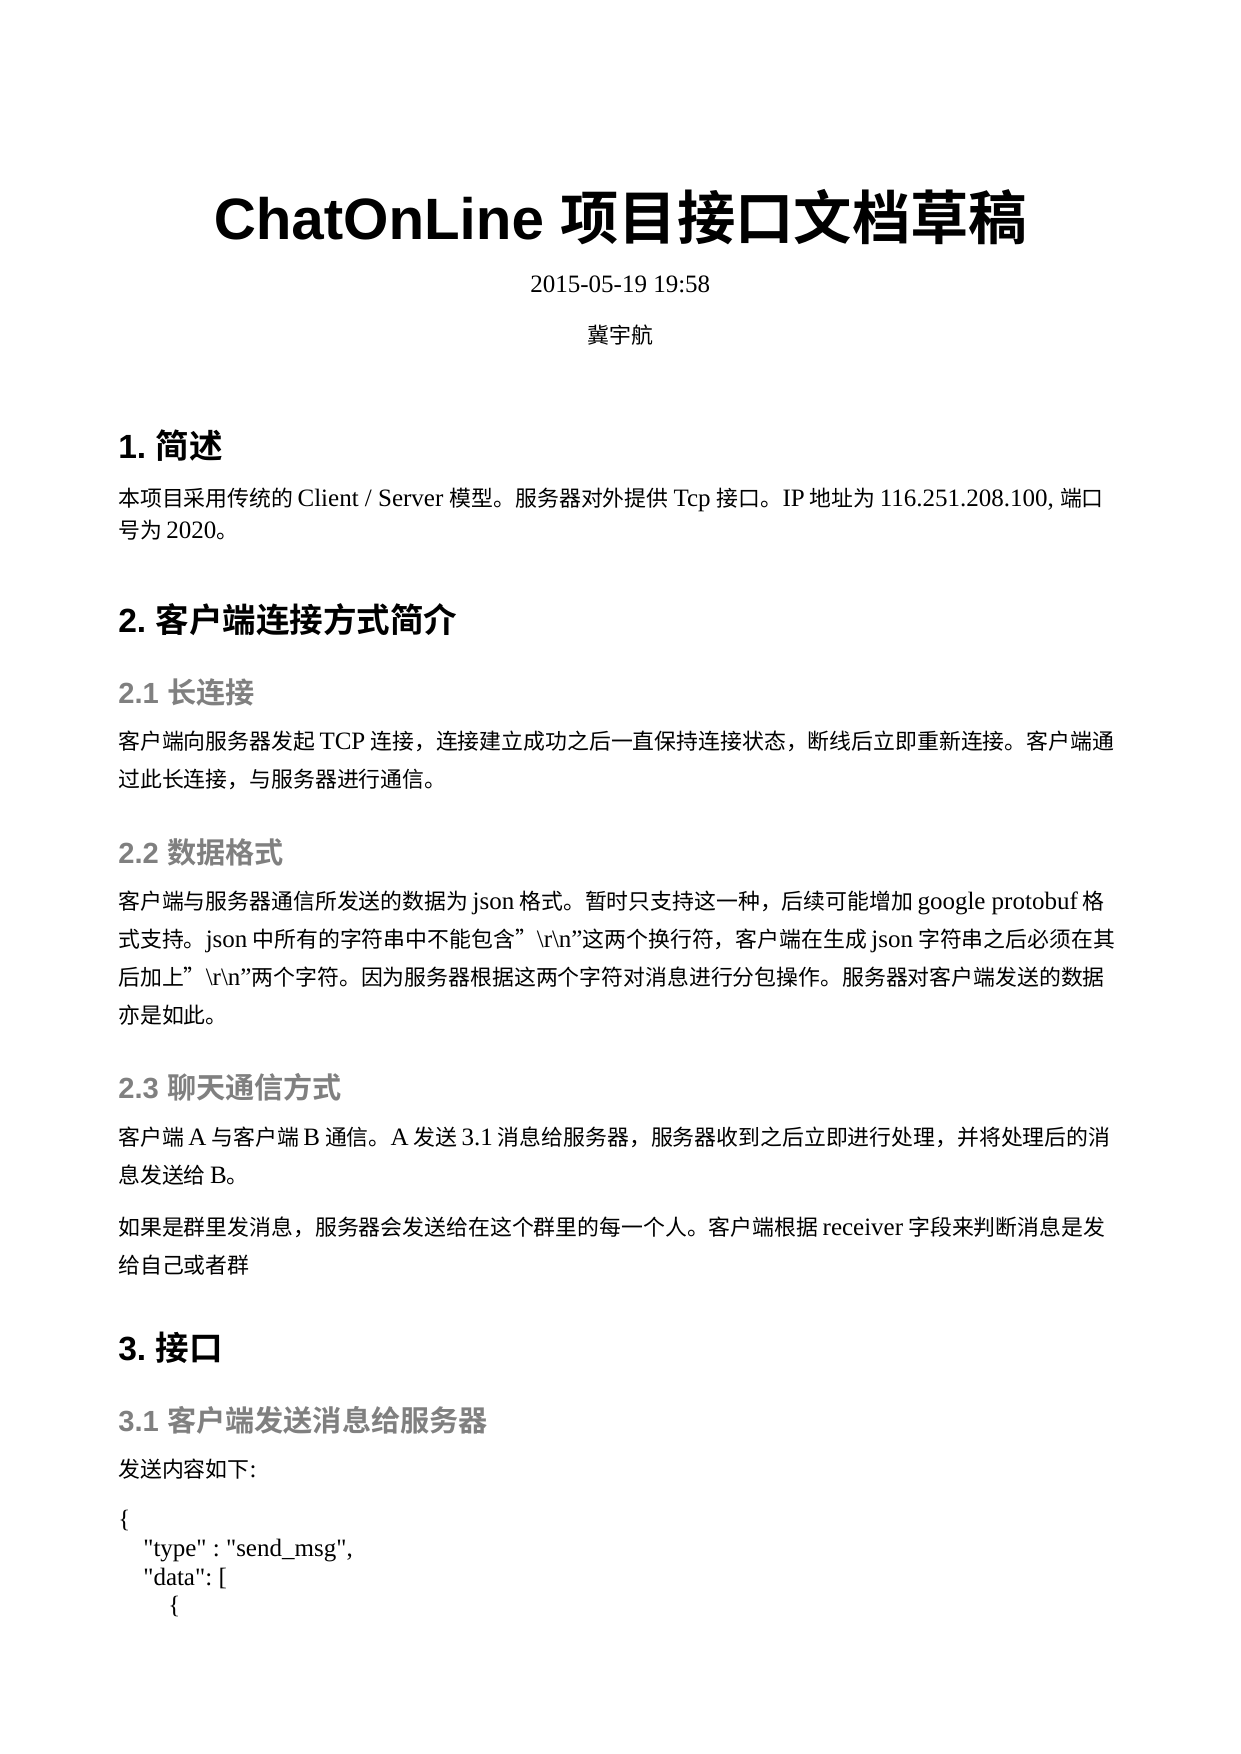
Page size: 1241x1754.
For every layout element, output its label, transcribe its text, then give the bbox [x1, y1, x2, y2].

subtitle 3.1 客户端发送消息给服务器 [118, 1397, 1122, 1439]
subtitle 2.2 数据格式 [118, 829, 1122, 872]
subtitle 3. 接口 [118, 1321, 1122, 1370]
subtitle 2.1 长连接 [118, 669, 1122, 712]
text 冀宇航 [118, 318, 1122, 349]
text 2015-05-19 19:58 [118, 269, 1122, 298]
text 客户端与服务器通信所发送的数据为json格式。暂时只支持这一种，后续可能增加google protobuf格式支持。json中所有的字符串中不能包含”\r\n”这两个换行符，客户端在生成json字符串之后必须在其后加上”\r\n”两个字符。因为服务器根据这两个字符对消息进行分包操作。服务器对客户端发送的数据亦是如此。 [118, 884, 1122, 1029]
text { [118, 1504, 1122, 1533]
subtitle 2.3 聊天通信方式 [118, 1065, 1122, 1107]
title ChatOnLine 项目接口文档草稿 [118, 172, 1122, 256]
text "data": [ [118, 1562, 1122, 1591]
text 客户端A与客户端B通信。A发送3.1消息给服务器，服务器收到之后立即进行处理，并将处理后的消息发送给B。 [118, 1120, 1122, 1189]
text 本项目采用传统的Client / Server 模型。服务器对外提供 Tcp 接口。IP地址为116.251.208.100, 端口号为2020。 [118, 481, 1122, 544]
text "type" : "send_msg", [118, 1533, 1122, 1562]
text 发送内容如下: [118, 1452, 1122, 1483]
text { [118, 1591, 1122, 1619]
text 客户端向服务器发起TCP连接，连接建立成功之后一直保持连接状态，断线后立即重新连接。客户端通过此长连接，与服务器进行通信。 [118, 724, 1122, 794]
subtitle 1. 简述 [118, 420, 1122, 468]
subtitle 2. 客户端连接方式简介 [118, 594, 1122, 642]
text 如果是群里发消息，服务器会发送给在这个群里的每一个人。客户端根据receiver字段来判断消息是发给自己或者群 [118, 1210, 1122, 1280]
